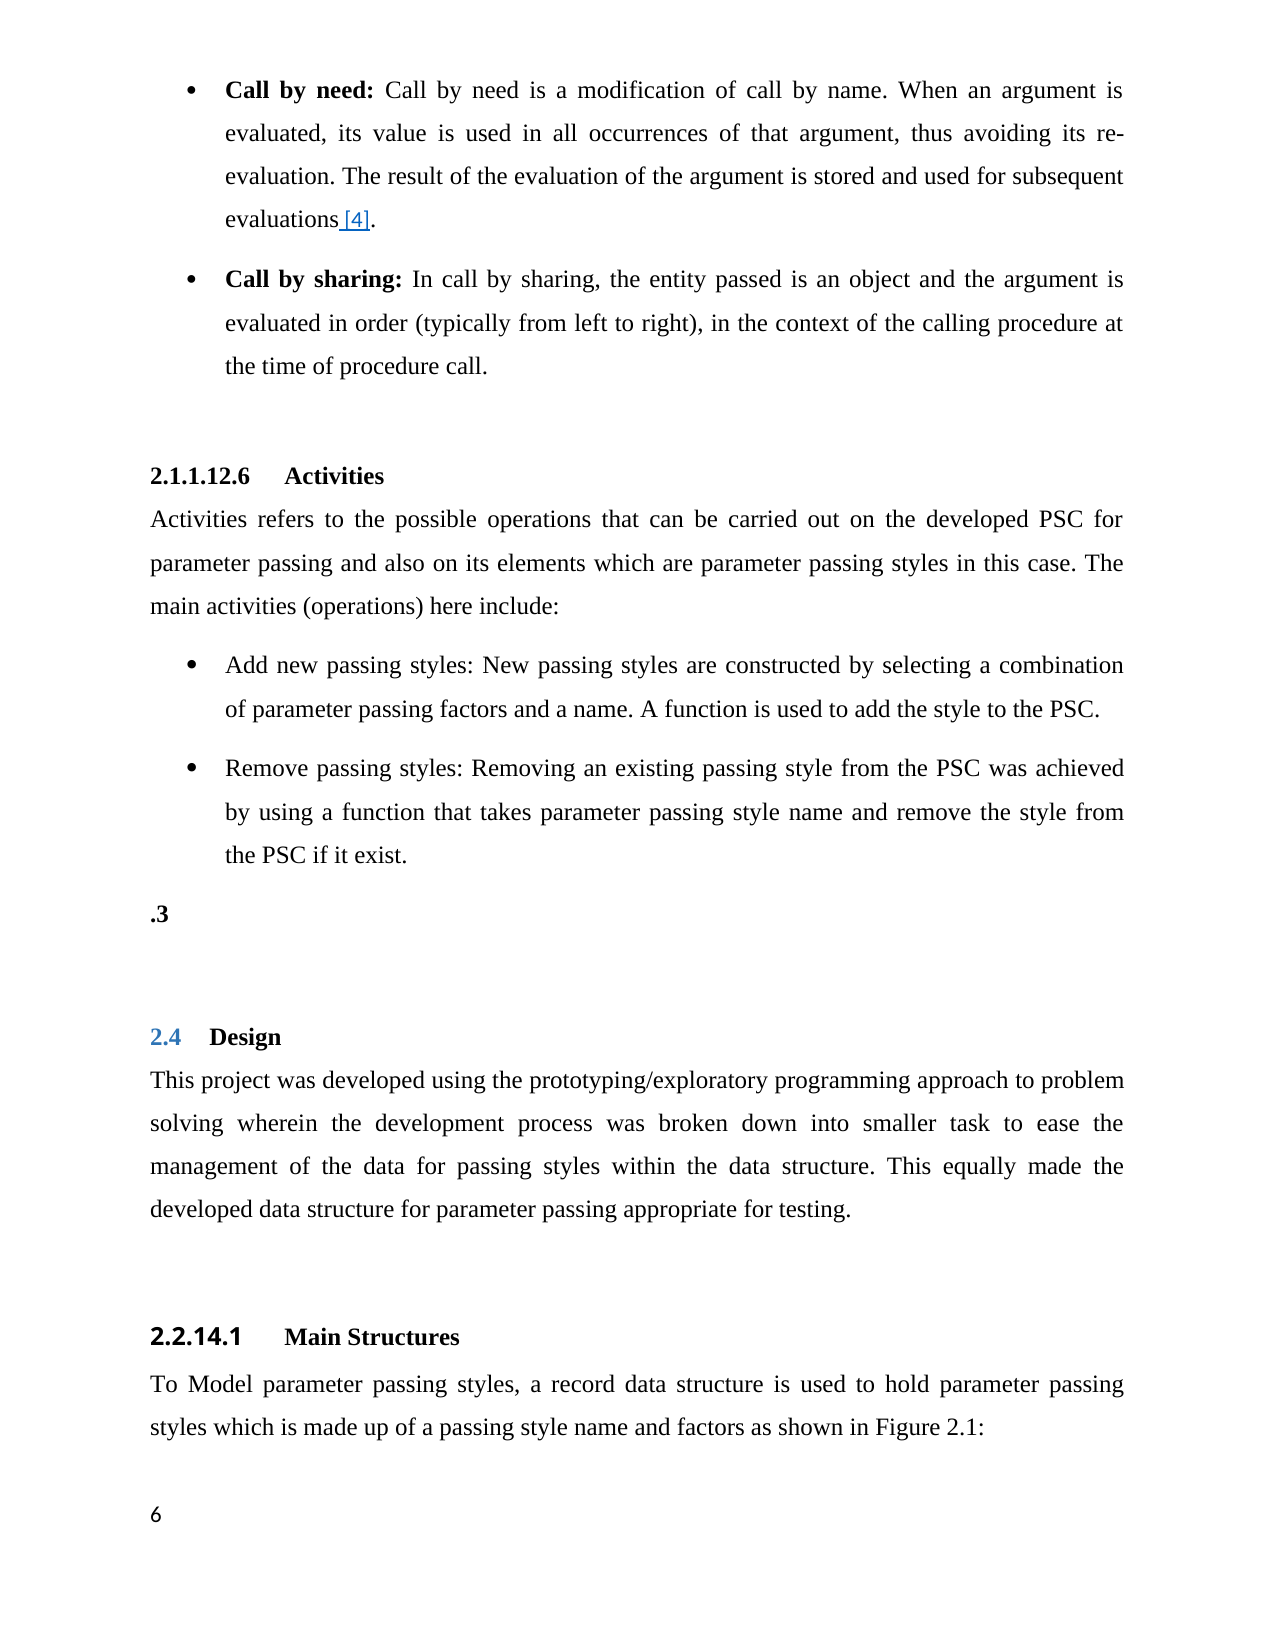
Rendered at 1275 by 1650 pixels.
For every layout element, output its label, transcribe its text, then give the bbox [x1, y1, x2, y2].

text This project was developed using the prototyping/exploratory programming approach to problem solving wherein the development process was broken down into smaller task to ease the management of the data for passing styles within the data structure. This equally made the developed data structure for parameter passing appropriate for testing. [150, 1065, 1125, 1223]
list Add new passing styles: New passing styles are constructed by selecting a combination of parameter passing factors and a name. A function is used to add the style to the PSC. [187, 651, 1125, 722]
list Remove passing styles: Removing an existing passing style from the PSC was achieved by using a function that takes parameter passing style name and remove the style from the PSC if it exist. [187, 753, 1125, 868]
text Activities refers to the possible operations that can be carried out on the developed PSC for parameter passing and also on its elements which are parameter passing styles in this case. The main activities (operations) here include: [150, 504, 1125, 619]
list Call by sharing: In call by sharing, the entity passed is an object and the argument is evaluated in order (typically from left to right), in the context of the calling procedure at the time of procedure call. [187, 264, 1125, 379]
list Activities [150, 461, 1125, 490]
list Design [150, 1022, 1125, 1051]
text To Model parameter passing styles, a record data structure is used to hold parameter passing styles which is made up of a passing style name and factors as shown in Figure 2.1: [150, 1369, 1125, 1441]
list Main Structures [150, 1318, 1125, 1352]
list Call by need: Call by need is a modification of call by name. When an argument is evaluated, its value is used in all occurrences of that argument, thus avoiding its re-evaluation. The result of the evaluation of the argument is stored and used for subsequent evaluations [4]. [187, 75, 1125, 233]
